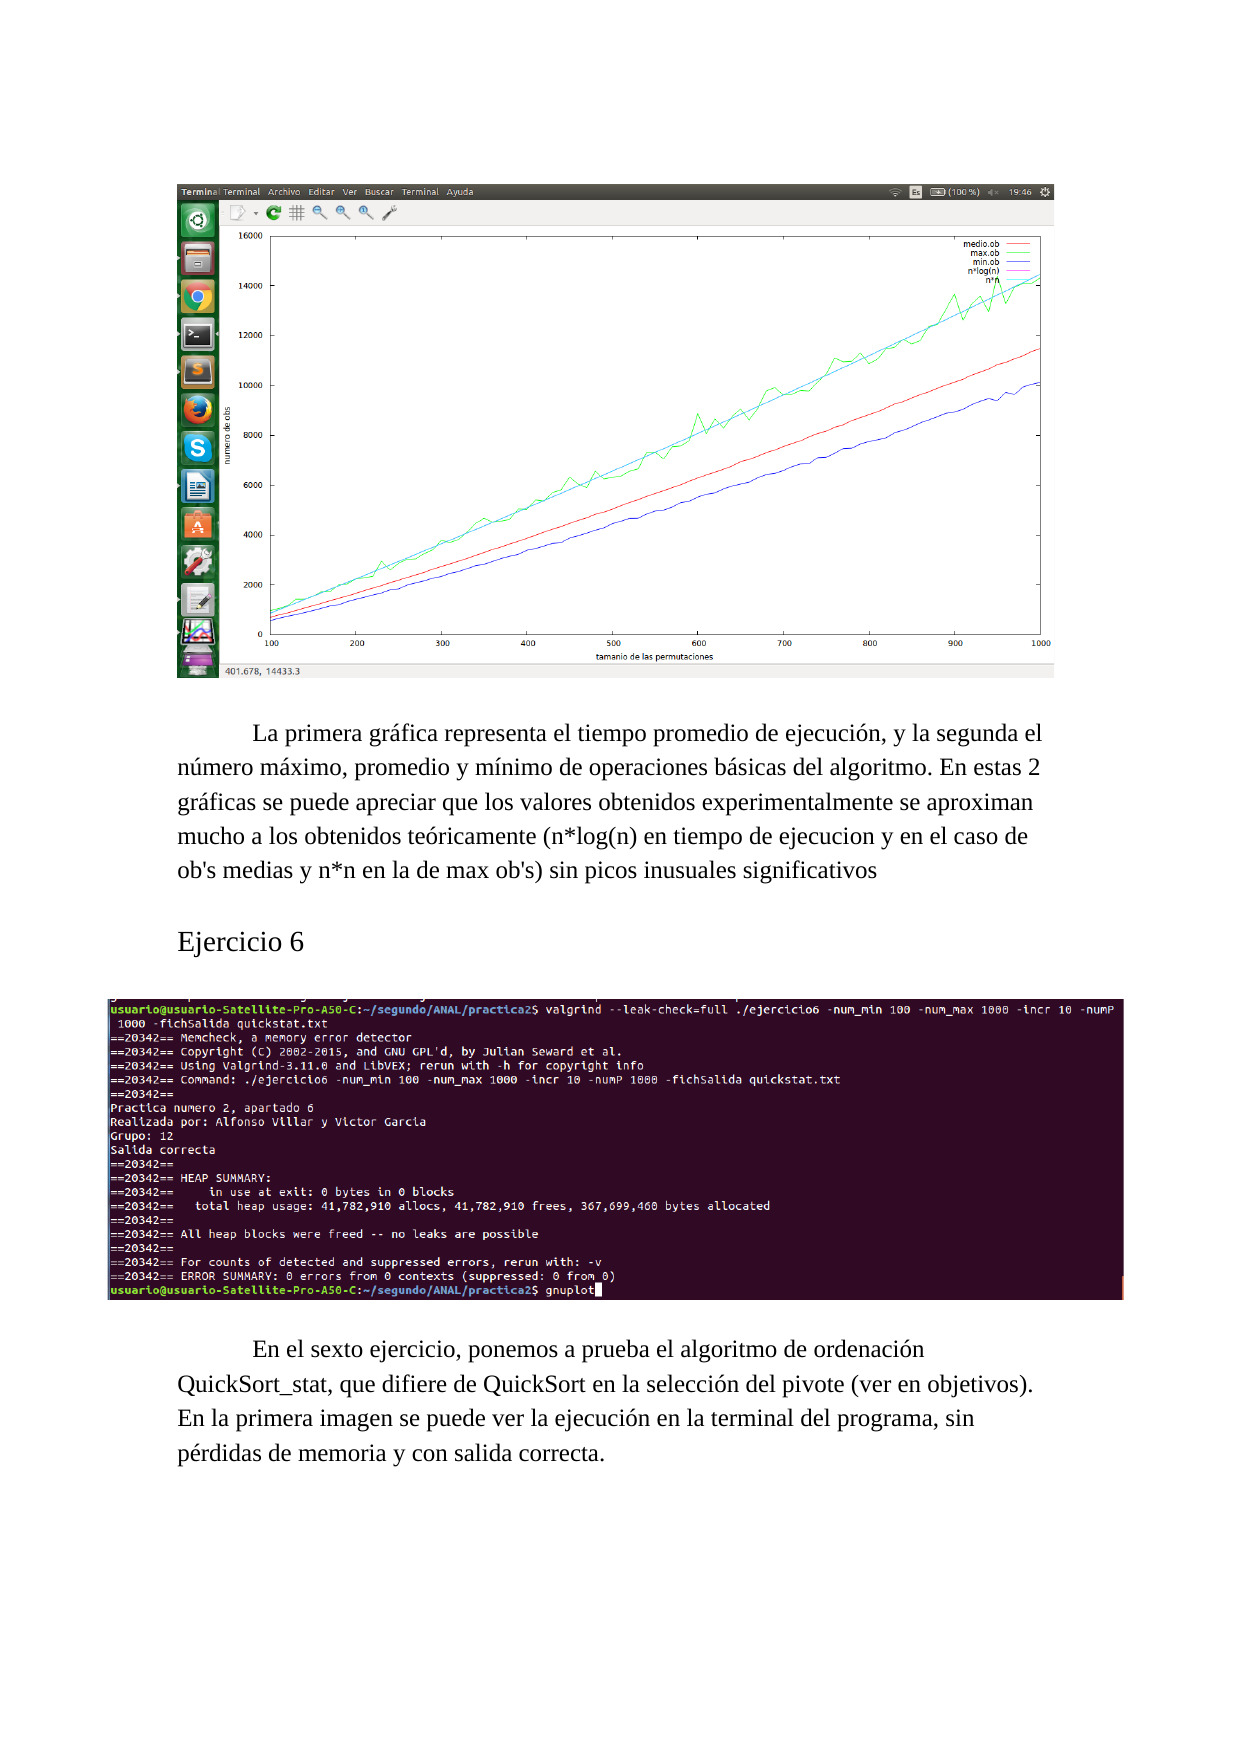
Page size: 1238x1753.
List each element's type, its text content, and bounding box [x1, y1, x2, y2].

picture [177, 184, 1055, 678]
picture [107, 999, 1124, 1300]
text Ejercicio 6 [177, 924, 1054, 958]
text En el sexto ejercicio, ponemos a prueba el algoritmo de ordenación QuickSort_stat, que difiere de QuickSort en la selección del pivote (ver en objetivos). En la primera imagen se puede ver la ejecución en la terminal del programa, sin pérdidas de memoria y con salida correcta. [177, 1334, 1054, 1467]
text La primera gráfica representa el tiempo promedio de ejecución, y la segunda el número máximo, promedio y mínimo de operaciones básicas del algoritmo. En estas 2 gráficas se puede apreciar que los valores obtenidos experimentalmente se aproximan mucho a los obtenidos teóricamente (n*log(n) en tiempo de ejecucion y en el caso de ob's medias y n*n en la de max ob's) sin picos inusuales significativos [177, 718, 1054, 884]
